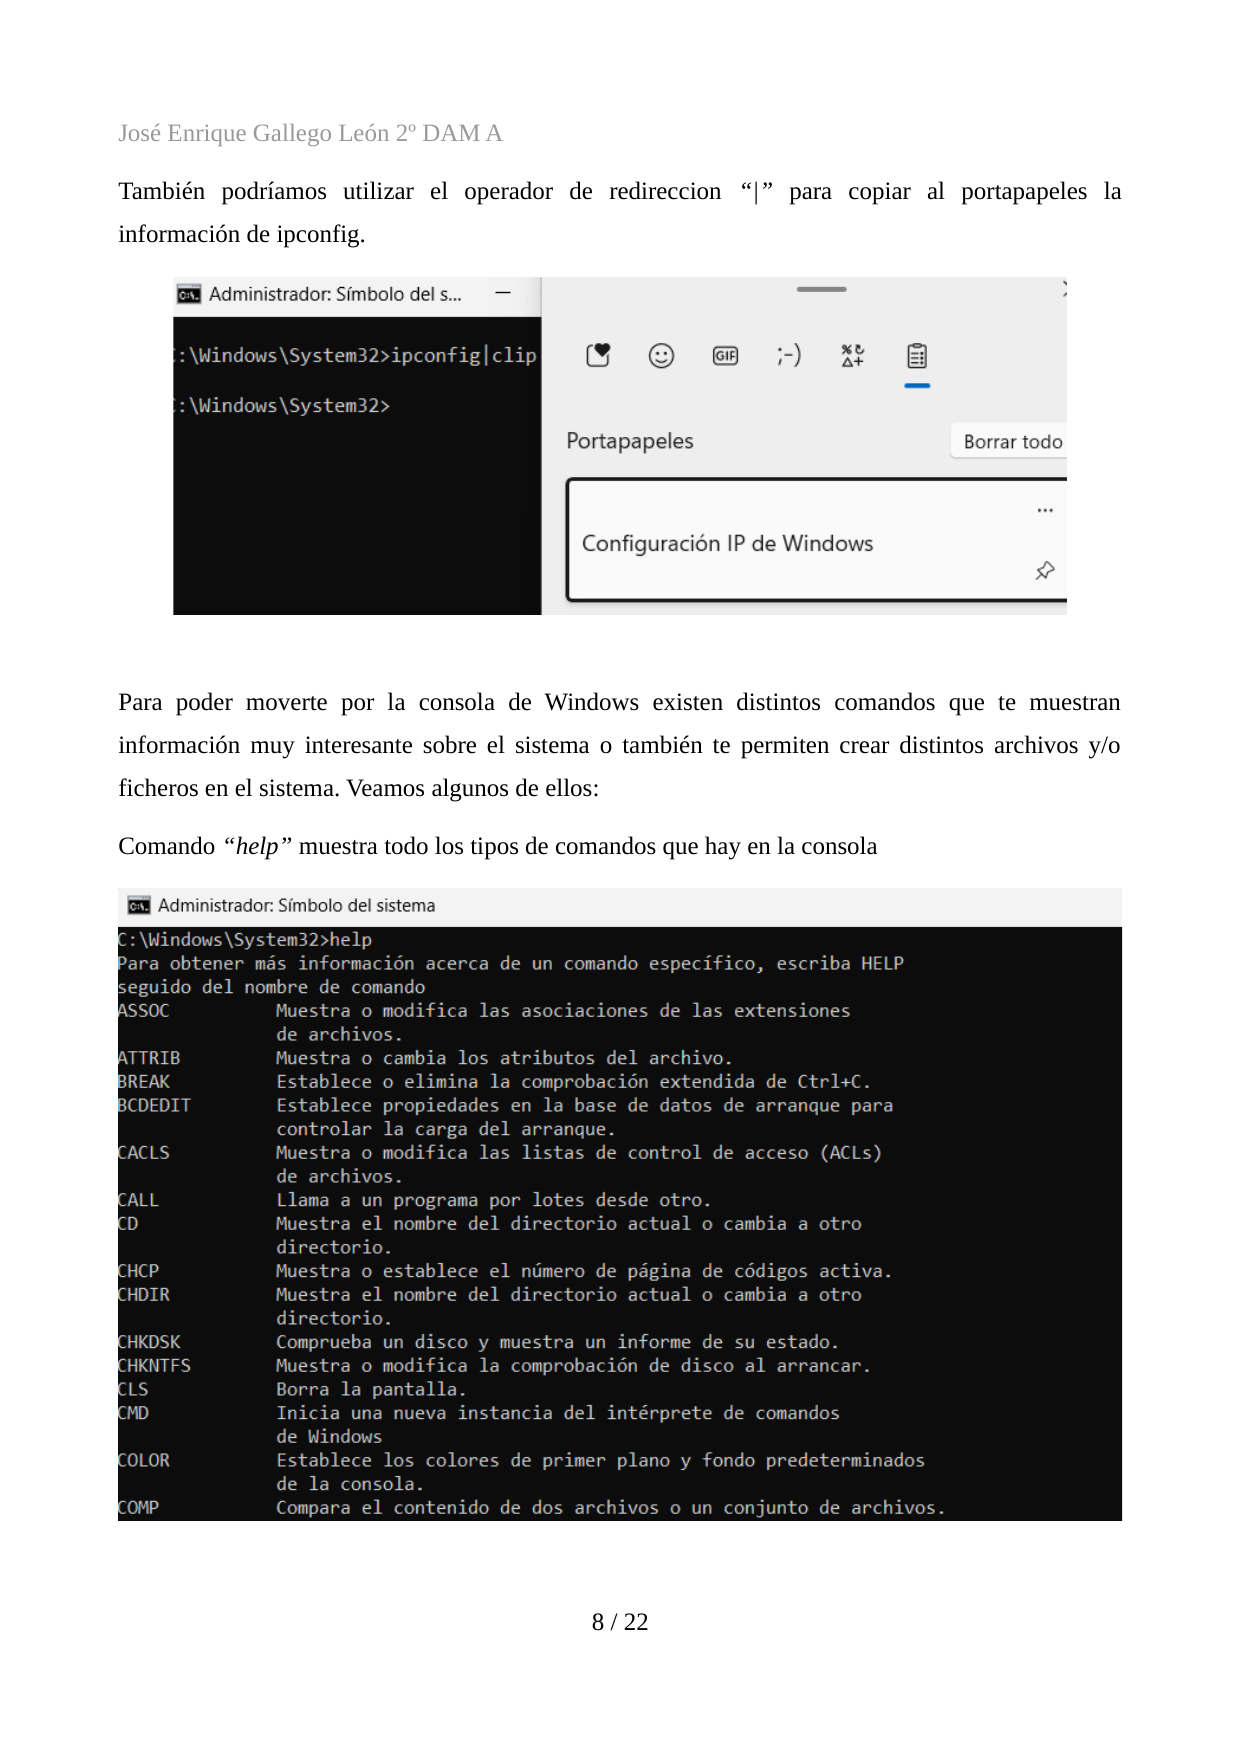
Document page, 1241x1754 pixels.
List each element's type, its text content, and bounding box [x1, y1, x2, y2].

picture [173, 277, 1067, 615]
text También podríamos utilizar el operador de redireccion “|” para copiar al portapapeles la información de ipconfig. [118, 176, 1122, 248]
text Comando “help” muestra todo los tipos de comandos que hay en la consola [118, 831, 1122, 859]
picture [118, 888, 1123, 1521]
text Para poder moverte por la consola de Windows existen distintos comandos que te muestran información muy interesante sobre el sistema o también te permiten crear distintos archivos y/o ficheros en el sistema. Veamos algunos de ellos: [118, 687, 1122, 802]
